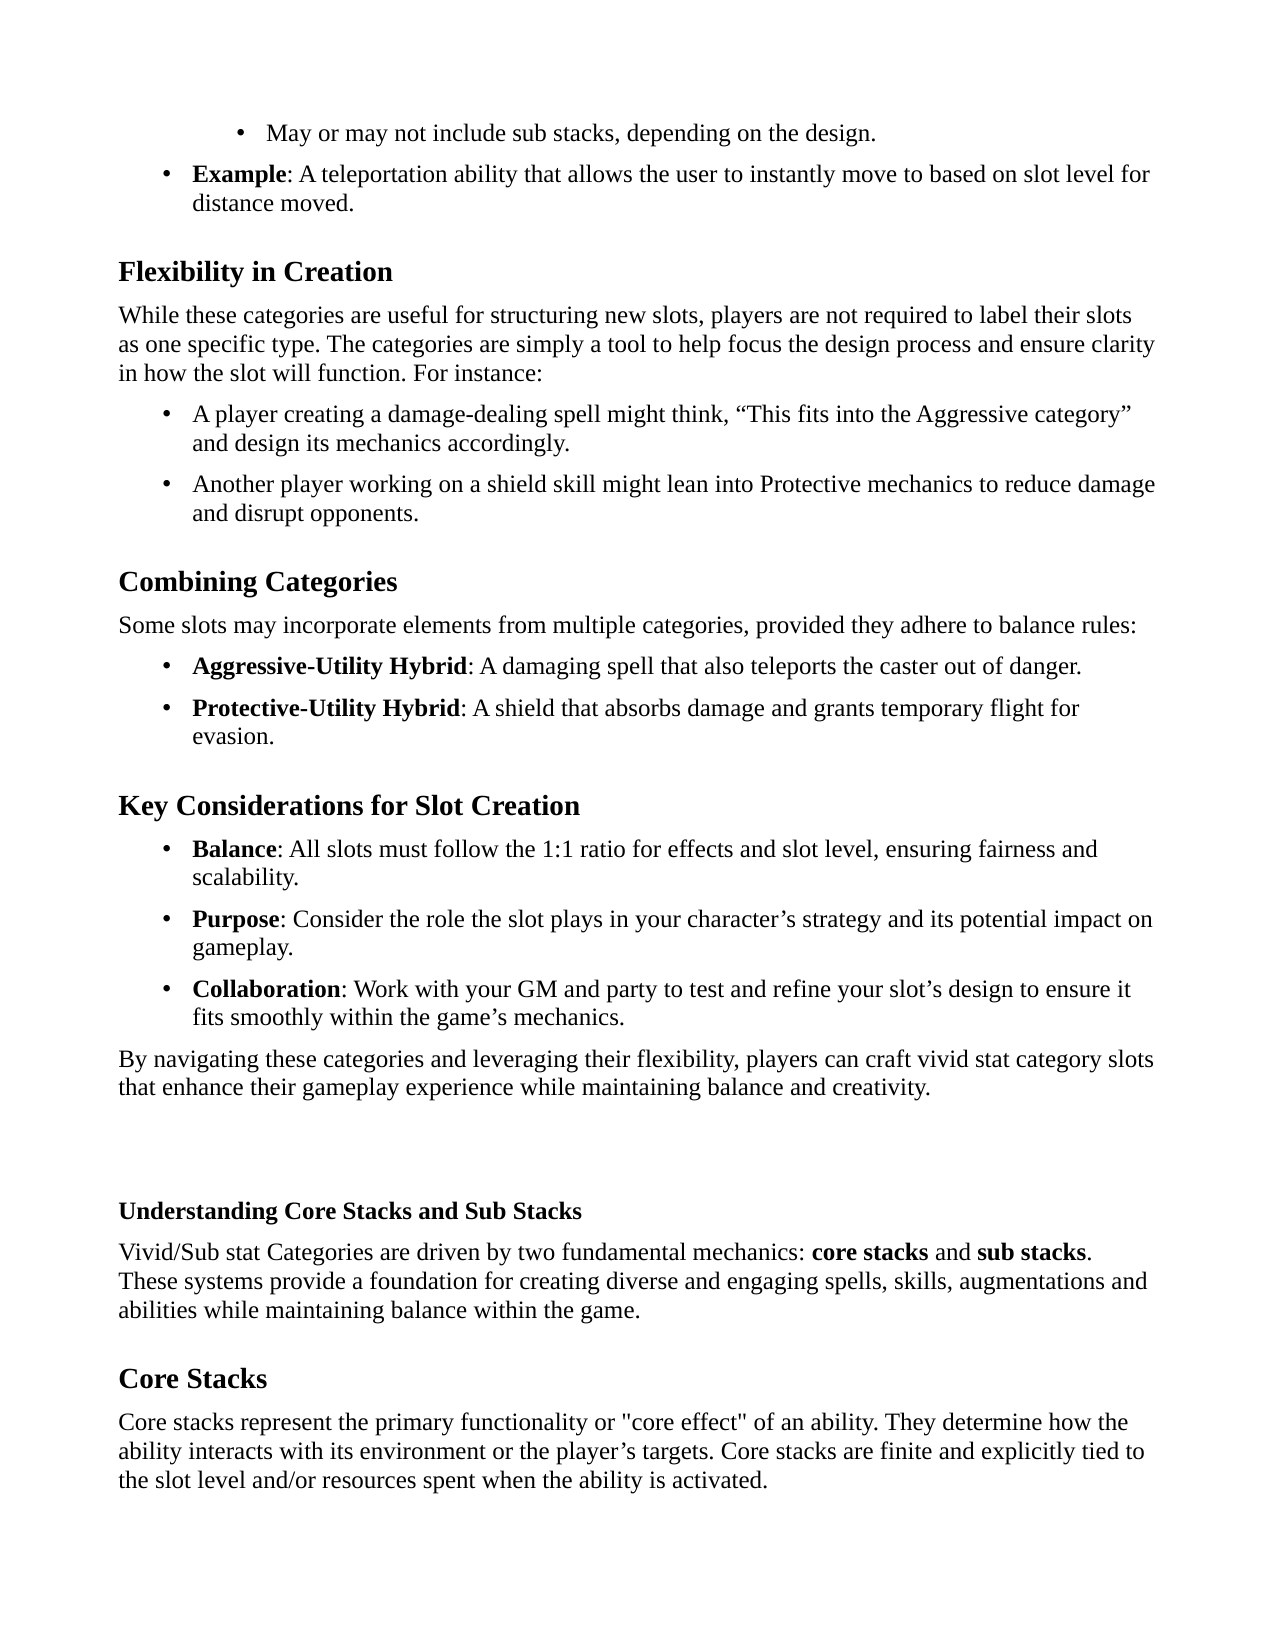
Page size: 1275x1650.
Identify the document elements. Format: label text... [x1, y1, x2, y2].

list Example: A teleportation ability that allows the user to instantly move to based on slot level for distance moved. [162, 159, 1157, 217]
subtitle Combining Categories [118, 564, 1157, 598]
text Understanding Core Stacks and Sub Stacks [118, 1196, 1157, 1225]
list A player creating a damage-dealing spell might think, “This fits into the Aggressive category” and design its mechanics accordingly. [162, 399, 1157, 457]
list Protective-Utility Hybrid: A shield that absorbs damage and grants temporary flight for evasion. [162, 693, 1157, 750]
text While these categories are useful for structuring new slots, players are not required to label their slots as one specific type. The categories are simply a tool to help focus the design process and ensure clarity in how the slot will function. For instance: [118, 300, 1157, 387]
list Collaboration: Work with your GM and party to test and refine your slot’s design to ensure it fits smoothly within the game’s mechanics. [162, 974, 1157, 1031]
list Another player working on a shield skill might lean into Protective mechanics to reduce damage and disrupt opponents. [162, 469, 1157, 527]
text By navigating these categories and leveraging their flexibility, players can craft vivid stat category slots that enhance their gameplay experience while maintaining balance and creativity. [118, 1044, 1157, 1101]
list Balance: All slots must follow the 1:1 ratio for effects and slot level, ensuring fairness and scalability. [162, 834, 1157, 891]
list May or may not include sub stacks, depending on the design. [236, 118, 1157, 147]
text Some slots may incorporate elements from multiple categories, provided they adhere to balance rules: [118, 610, 1157, 639]
subtitle Flexibility in Creation [118, 254, 1157, 288]
text Vivid/Sub stat Categories are driven by two fundamental mechanics: core stacks and sub stacks. These systems provide a foundation for creating diverse and engaging spells, skills, augmentations and abilities while maintaining balance within the game. [118, 1237, 1157, 1324]
subtitle Key Considerations for Slot Creation [118, 788, 1157, 821]
list Purpose: Consider the role the slot plays in your character’s strategy and its potential impact on gameplay. [162, 904, 1157, 961]
list Aggressive-Utility Hybrid: A damaging spell that also teleports the caster out of danger. [162, 651, 1157, 680]
subtitle Core Stacks [118, 1361, 1157, 1395]
text Core stacks represent the primary functionality or "core effect" of an ability. They determine how the ability interacts with its environment or the player’s targets. Core stacks are finite and explicitly tied to the slot level and/or resources spent when the ability is activated. [118, 1407, 1157, 1493]
